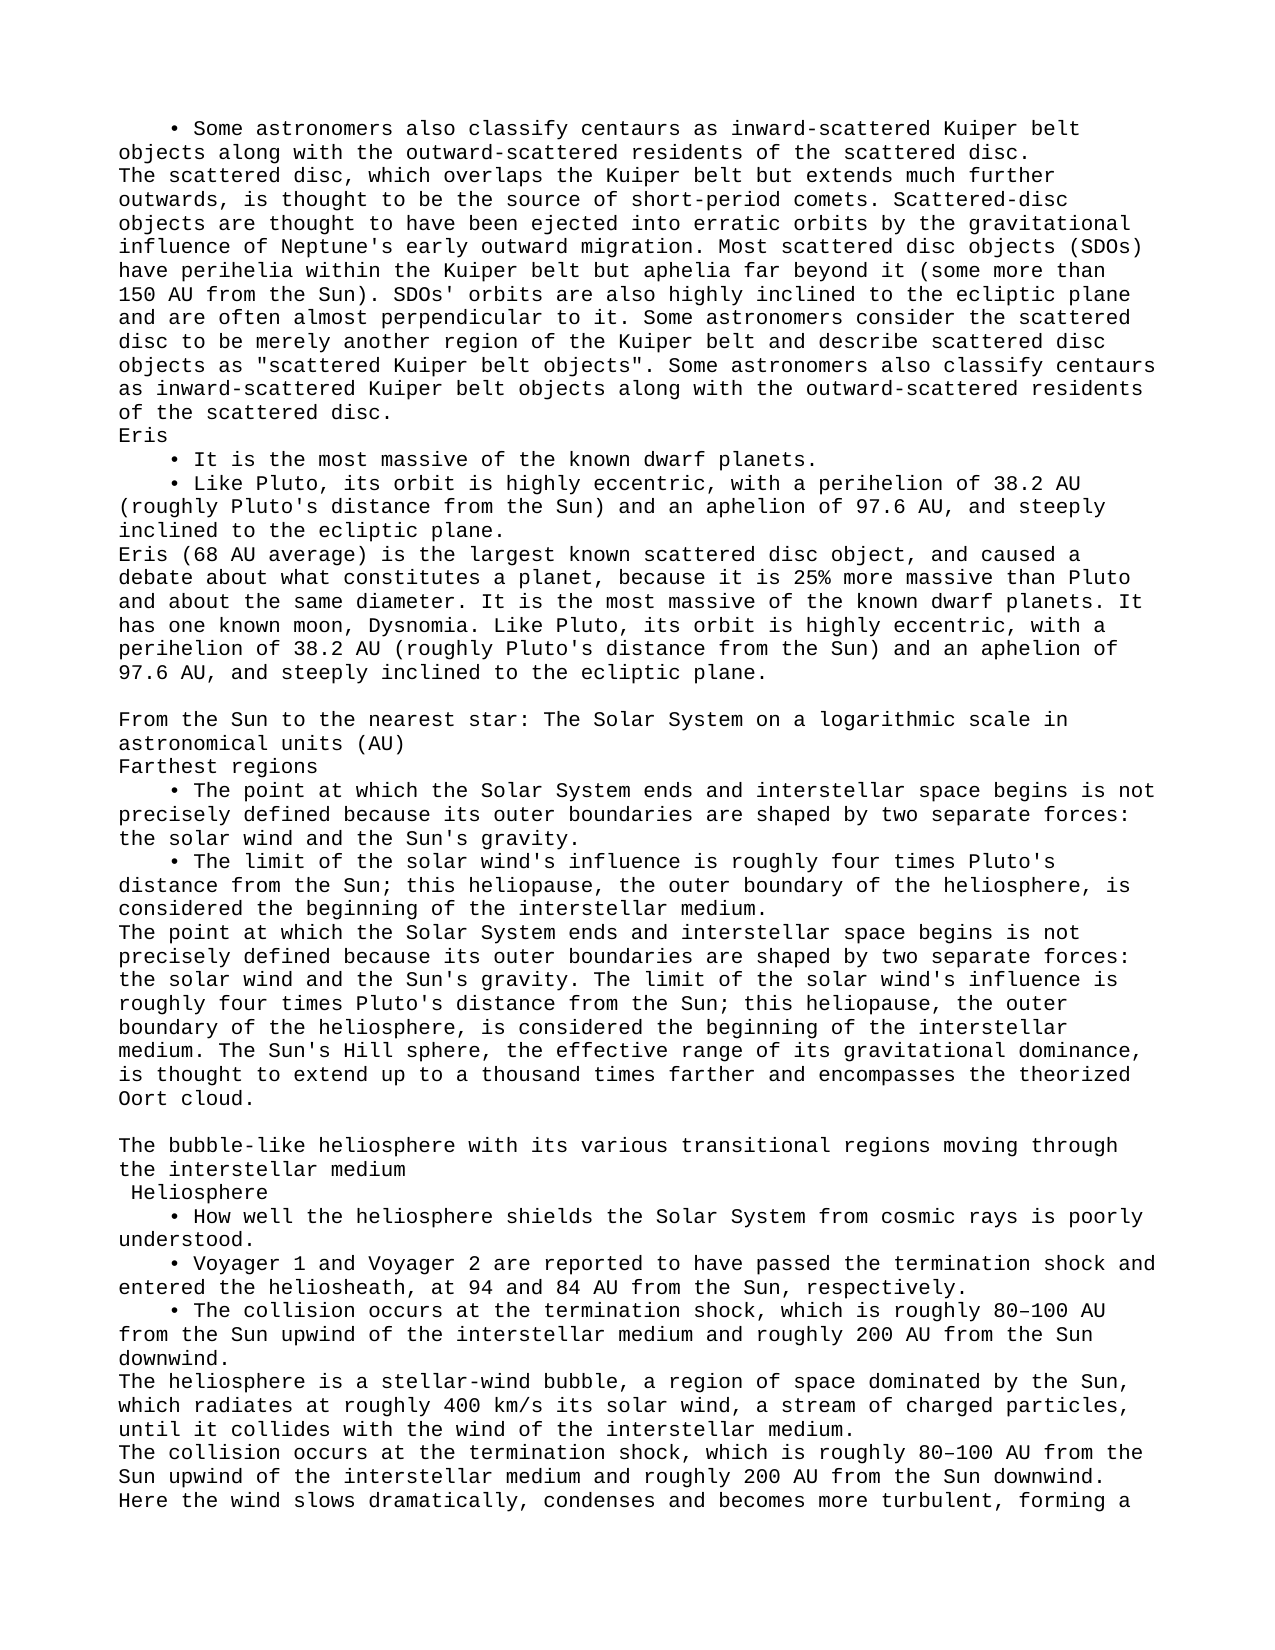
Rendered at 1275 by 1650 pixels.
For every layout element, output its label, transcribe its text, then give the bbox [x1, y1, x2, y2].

text Eris [118, 426, 1157, 449]
text The heliosphere is a stellar-wind bubble, a region of space dominated by the Sun, which radiates at roughly 400 km/s its solar wind, a stream of charged particles, until it collides with the wind of the interstellar medium. [118, 1371, 1157, 1442]
text From the Sun to the nearest star: The Solar System on a logarithmic scale in astronomical units (AU) [118, 709, 1157, 757]
text • Voyager 1 and Voyager 2 are reported to have passed the termination shock and entered the heliosheath, at 94 and 84 AU from the Sun, respectively. [118, 1253, 1157, 1300]
text • It is the most massive of the known dwarf planets. [118, 449, 1157, 473]
text The bubble-like heliosphere with its various transitional regions moving through the interstellar medium [118, 1135, 1157, 1182]
text The collision occurs at the termination shock, which is roughly 80–100 AU from the Sun upwind of the interstellar medium and roughly 200 AU from the Sun downwind. Here the wind slows dramatically, condenses and becomes more turbulent, forming a [118, 1442, 1157, 1513]
text • The limit of the solar wind's influence is roughly four times Pluto's distance from the Sun; this heliopause, the outer boundary of the heliosphere, is considered the beginning of the interstellar medium. [118, 851, 1157, 922]
text • The point at which the Solar System ends and interstellar space begins is not precisely defined because its outer boundaries are shaped by two separate forces: the solar wind and the Sun's gravity. [118, 780, 1157, 851]
text The point at which the Solar System ends and interstellar space begins is not precisely defined because its outer boundaries are shaped by two separate forces: the solar wind and the Sun's gravity. The limit of the solar wind's influence is roughly four times Pluto's distance from the Sun; this heliopause, the outer boundary of the heliosphere, is considered the beginning of the interstellar medium. The Sun's Hill sphere, the effective range of its gravitational dominance, is thought to extend up to a thousand times farther and encompasses the theorized Oort cloud. [118, 922, 1157, 1111]
text • How well the heliosphere shields the Solar System from cosmic rays is poorly understood. [118, 1206, 1157, 1253]
text Eris (68 AU average) is the largest known scattered disc object, and caused a debate about what constitutes a planet, because it is 25% more massive than Pluto and about the same diameter. It is the most massive of the known dwarf planets. It has one known moon, Dysnomia. Like Pluto, its orbit is highly eccentric, with a perihelion of 38.2 AU (roughly Pluto's distance from the Sun) and an aphelion of 97.6 AU, and steeply inclined to the ecliptic plane. [118, 544, 1157, 686]
text Heliosphere [118, 1182, 1157, 1206]
text The scattered disc, which overlaps the Kuiper belt but extends much further outwards, is thought to be the source of short-period comets. Scattered-disc objects are thought to have been ejected into erratic orbits by the gravitational influence of Neptune's early outward migration. Most scattered disc objects (SDOs) have perihelia within the Kuiper belt but aphelia far beyond it (some more than 150 AU from the Sun). SDOs' orbits are also highly inclined to the ecliptic plane and are often almost perpendicular to it. Some astronomers consider the scattered disc to be merely another region of the Kuiper belt and describe scattered disc objects as "scattered Kuiper belt objects". Some astronomers also classify centaurs as inward-scattered Kuiper belt objects along with the outward-scattered residents of the scattered disc. [118, 165, 1157, 426]
text • Like Pluto, its orbit is highly eccentric, with a perihelion of 38.2 AU (roughly Pluto's distance from the Sun) and an aphelion of 97.6 AU, and steeply inclined to the ecliptic plane. [118, 473, 1157, 544]
text • Some astronomers also classify centaurs as inward-scattered Kuiper belt objects along with the outward-scattered residents of the scattered disc. [118, 118, 1157, 165]
text Farthest regions [118, 757, 1157, 780]
text • The collision occurs at the termination shock, which is roughly 80–100 AU from the Sun upwind of the interstellar medium and roughly 200 AU from the Sun downwind. [118, 1300, 1157, 1371]
